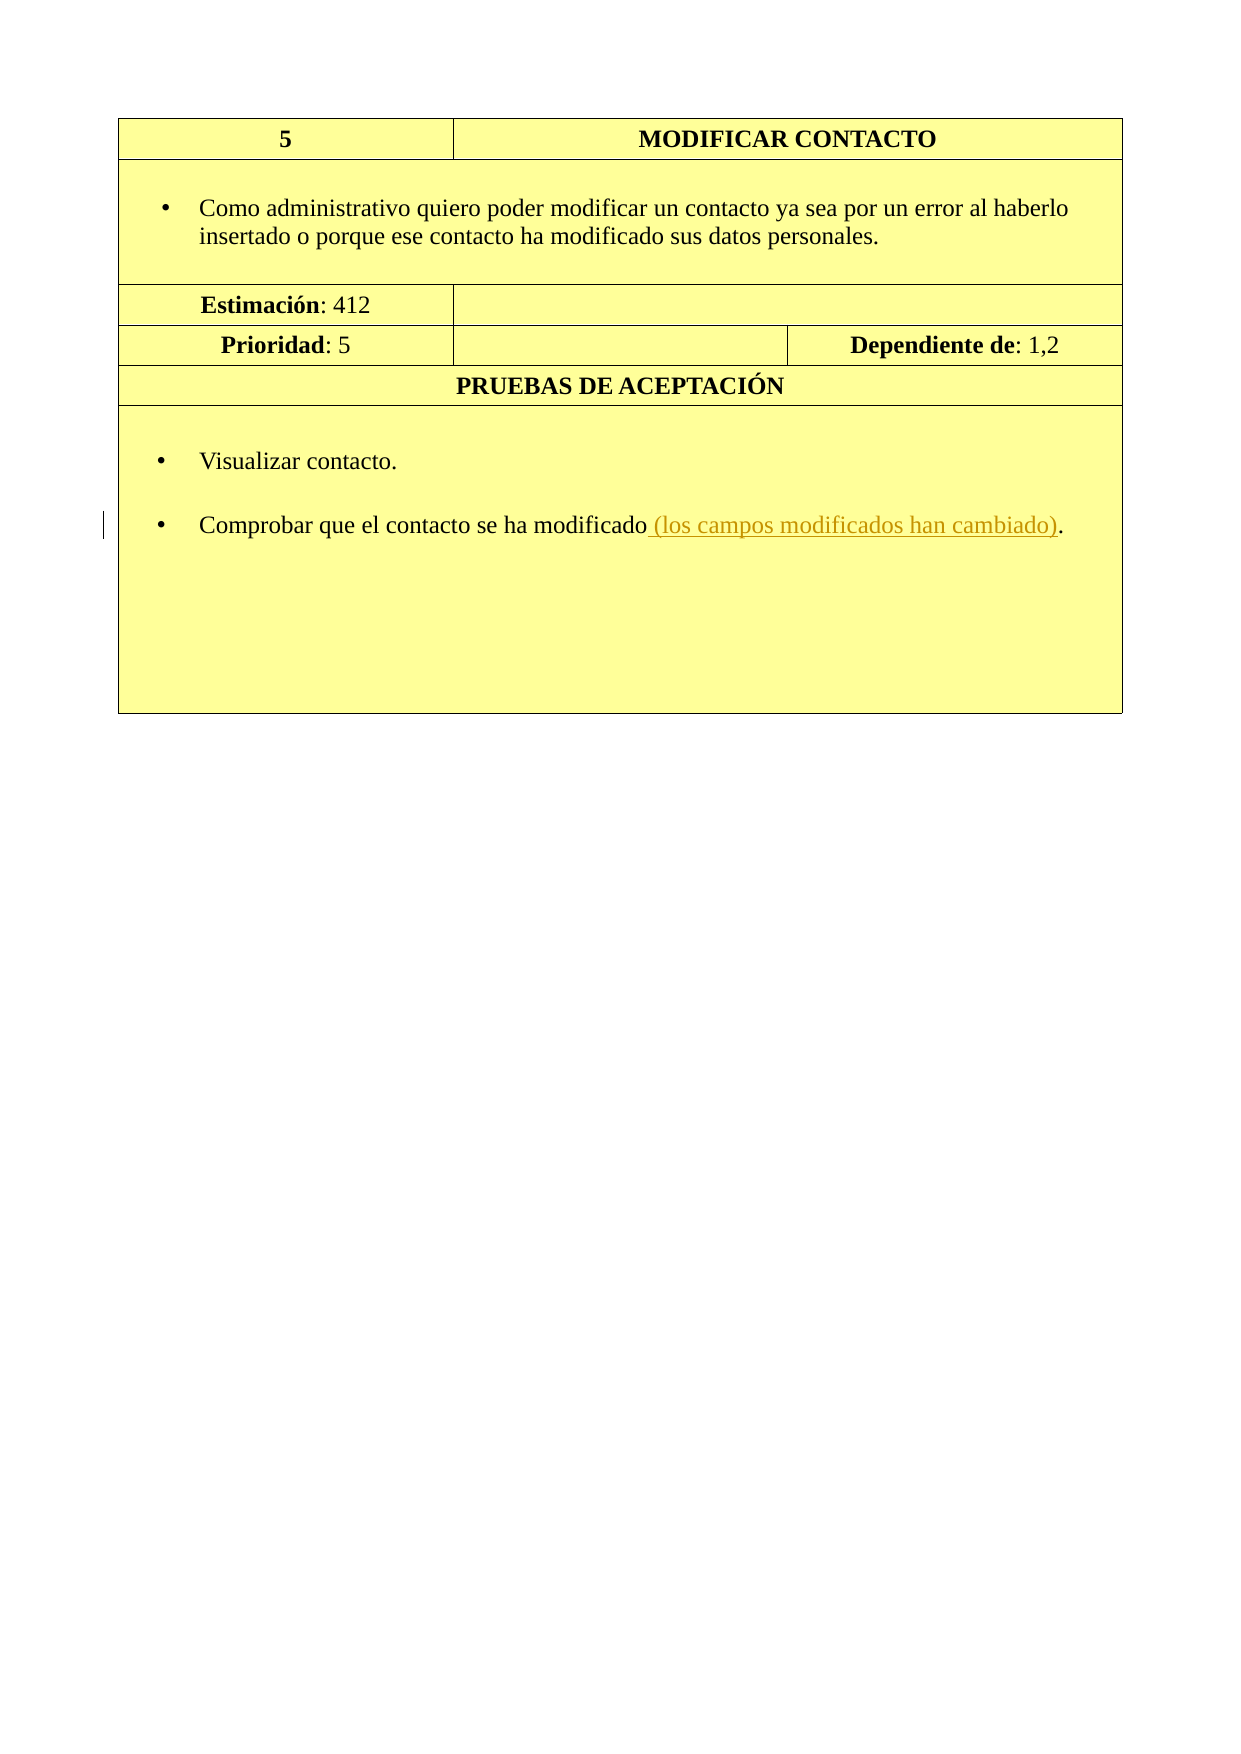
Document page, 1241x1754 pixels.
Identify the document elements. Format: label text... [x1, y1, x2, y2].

table_cell Dependiente de: 1,2 [788, 326, 1122, 365]
table_cell Estimación: 412 [119, 285, 453, 324]
table_cell [454, 285, 1122, 324]
table_cell PRUEBAS DE ACEPTACIÓN [119, 366, 1122, 405]
table_cell Prioridad: 5 [119, 326, 453, 365]
table_cell Como administrativo quiero poder modificar un contacto ya sea por un error al haberlo insertado o porque ese contacto ha modificado sus datos personales. [119, 160, 1122, 284]
table_cell Visualizar contacto. Comprobar que el contacto se ha modificado (los campos modificados han cambiado). [119, 406, 1122, 713]
table_header 5 [119, 119, 453, 158]
table_cell [454, 326, 787, 365]
table_header MODIFICAR CONTACTO [454, 119, 1122, 158]
